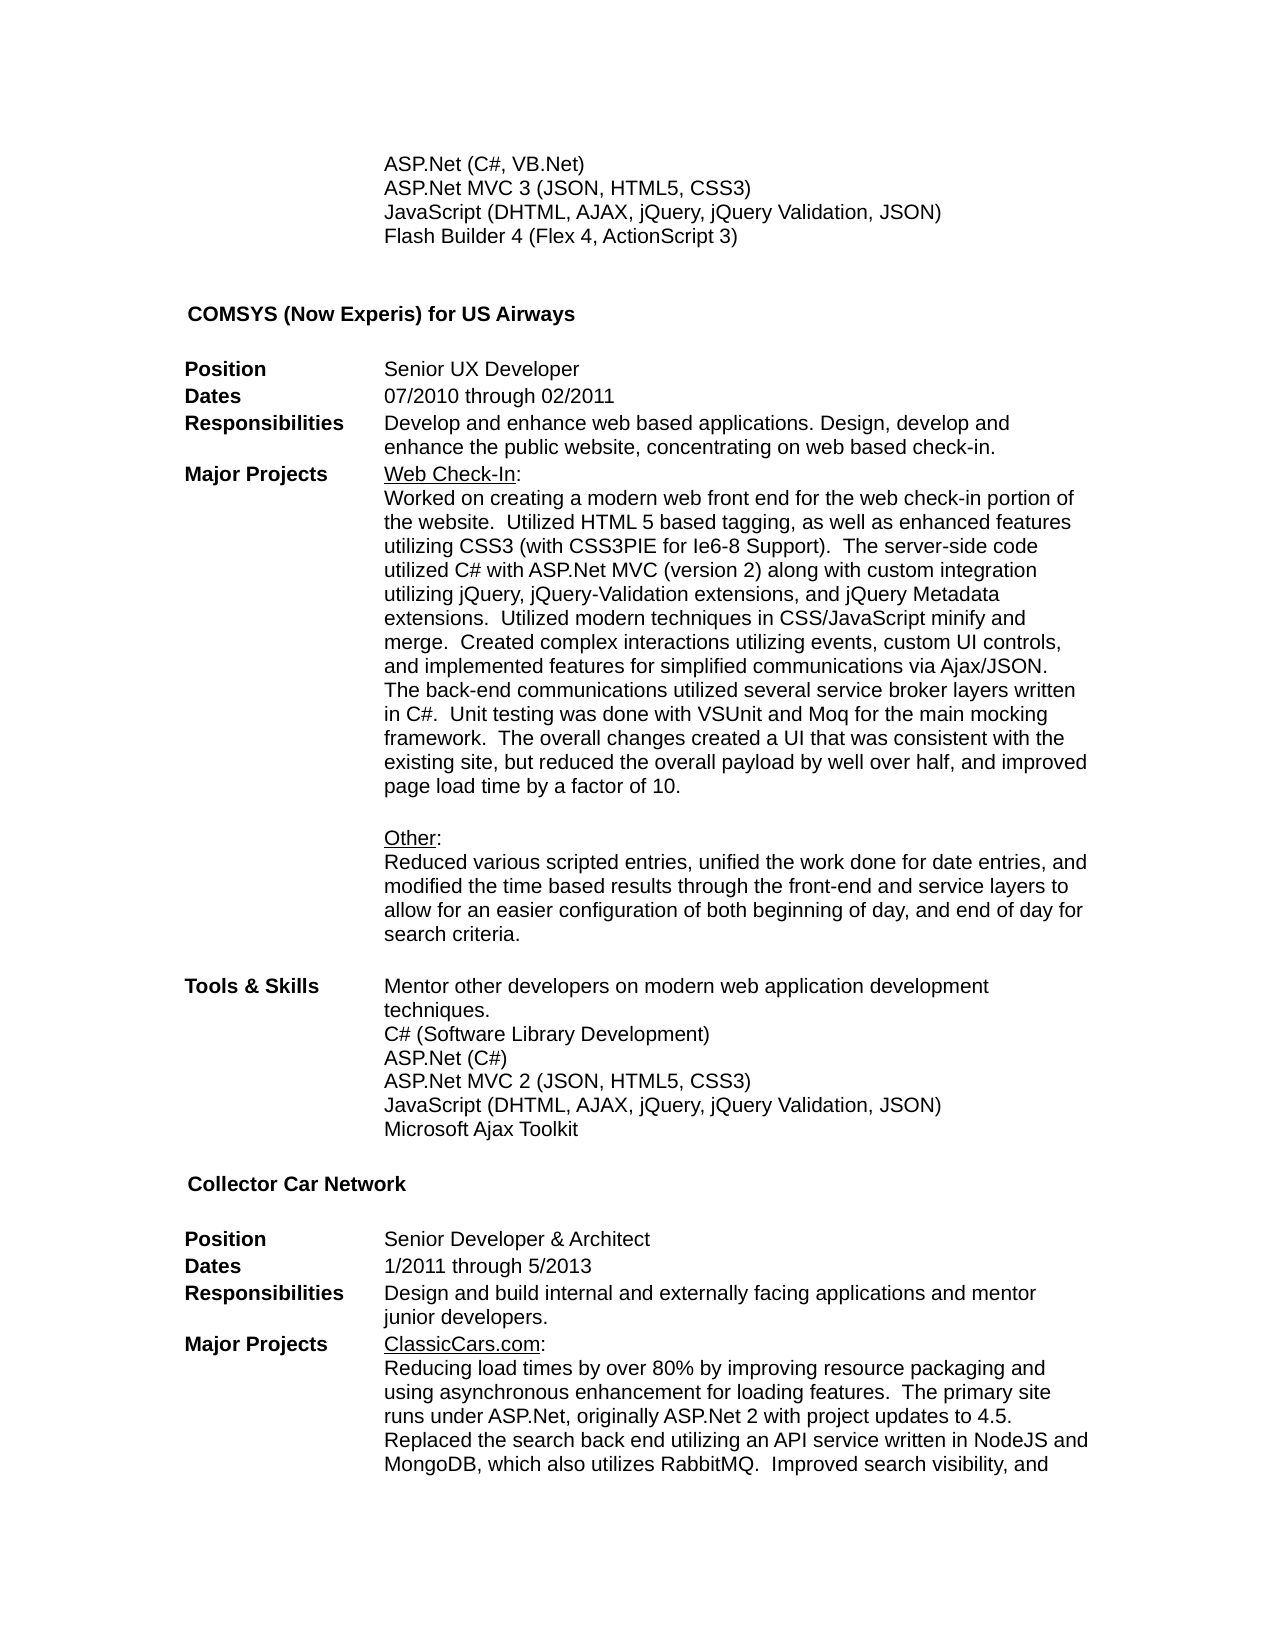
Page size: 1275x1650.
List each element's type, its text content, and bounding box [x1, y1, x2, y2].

text COMSYS (Now Experis) for US Airways [187, 278, 1087, 326]
table_cell Other: Reduced various scripted entries, unified the work done for date entries, and modified the time based results through the front-end and service layers to allow for an easier configuration of both beginning of day, and end of day for search criteria. [383, 824, 1092, 972]
table_header Position [183, 1225, 382, 1252]
table_cell [183, 150, 382, 249]
table_cell ClassicCars.com: Reducing load times by over 80% by improving resource packaging and using asynchronous enhancement for loading features. The primary site runs under ASP.Net, originally ASP.Net 2 with project updates to 4.5. Replaced the search back end utilizing an API service written in NodeJS and MongoDB, which also utilizes RabbitMQ. Improved search visibility, and [383, 1330, 1092, 1477]
table_cell Tools & Skills [183, 972, 382, 1143]
table_cell Responsibilities [183, 1279, 382, 1330]
table_cell Major Projects [183, 460, 382, 972]
table_cell Mentor other developers on modern web application development techniques. C# (Software Library Development) ASP.Net (C#) ASP.Net MVC 2 (JSON, HTML5, CSS3) JavaScript (DHTML, AJAX, jQuery, jQuery Validation, JSON) Microsoft Ajax Toolkit [383, 972, 1092, 1143]
table_cell Responsibilities [183, 409, 382, 460]
table_cell Dates [183, 382, 382, 409]
table_cell Develop and enhance web based applications. Design, develop and enhance the public website, concentrating on web based check-in. [383, 409, 1092, 460]
table_header Position [183, 355, 382, 382]
table_header Senior UX Developer [383, 355, 1092, 382]
table_cell Design and build internal and externally facing applications and mentor junior developers. [383, 1279, 1092, 1330]
table_cell Dates [183, 1252, 382, 1279]
text Collector Car Network [187, 1172, 1087, 1196]
table_cell 07/2010 through 02/2011 [383, 382, 1092, 409]
table_cell Web Check-In: Worked on creating a modern web front end for the web check-in portion of the website. Utilized HTML 5 based tagging, as well as enhanced features utilizing CSS3 (with CSS3PIE for Ie6-8 Support). The server-side code utilized C# with ASP.Net MVC (version 2) along with custom integration utilizing jQuery, jQuery-Validation extensions, and jQuery Metadata extensions. Utilized modern techniques in CSS/JavaScript minify and merge. Created complex interactions utilizing events, custom UI controls, and implemented features for simplified communications via Ajax/JSON. The back-end communications utilized several service broker layers written in C#. Unit testing was done with VSUnit and Moq for the main mocking framework. The overall changes created a UI that was consistent with the existing site, but reduced the overall payload by well over half, and improved page load time by a factor of 10. [383, 460, 1092, 824]
table_cell 1/2011 through 5/2013 [383, 1252, 1092, 1279]
table_cell ASP.Net (C#, VB.Net) ASP.Net MVC 3 (JSON, HTML5, CSS3) JavaScript (DHTML, AJAX, jQuery, jQuery Validation, JSON) Flash Builder 4 (Flex 4, ActionScript 3) [383, 150, 1092, 249]
table_header Senior Developer & Architect [383, 1225, 1092, 1252]
table_cell Major Projects [183, 1330, 382, 1477]
